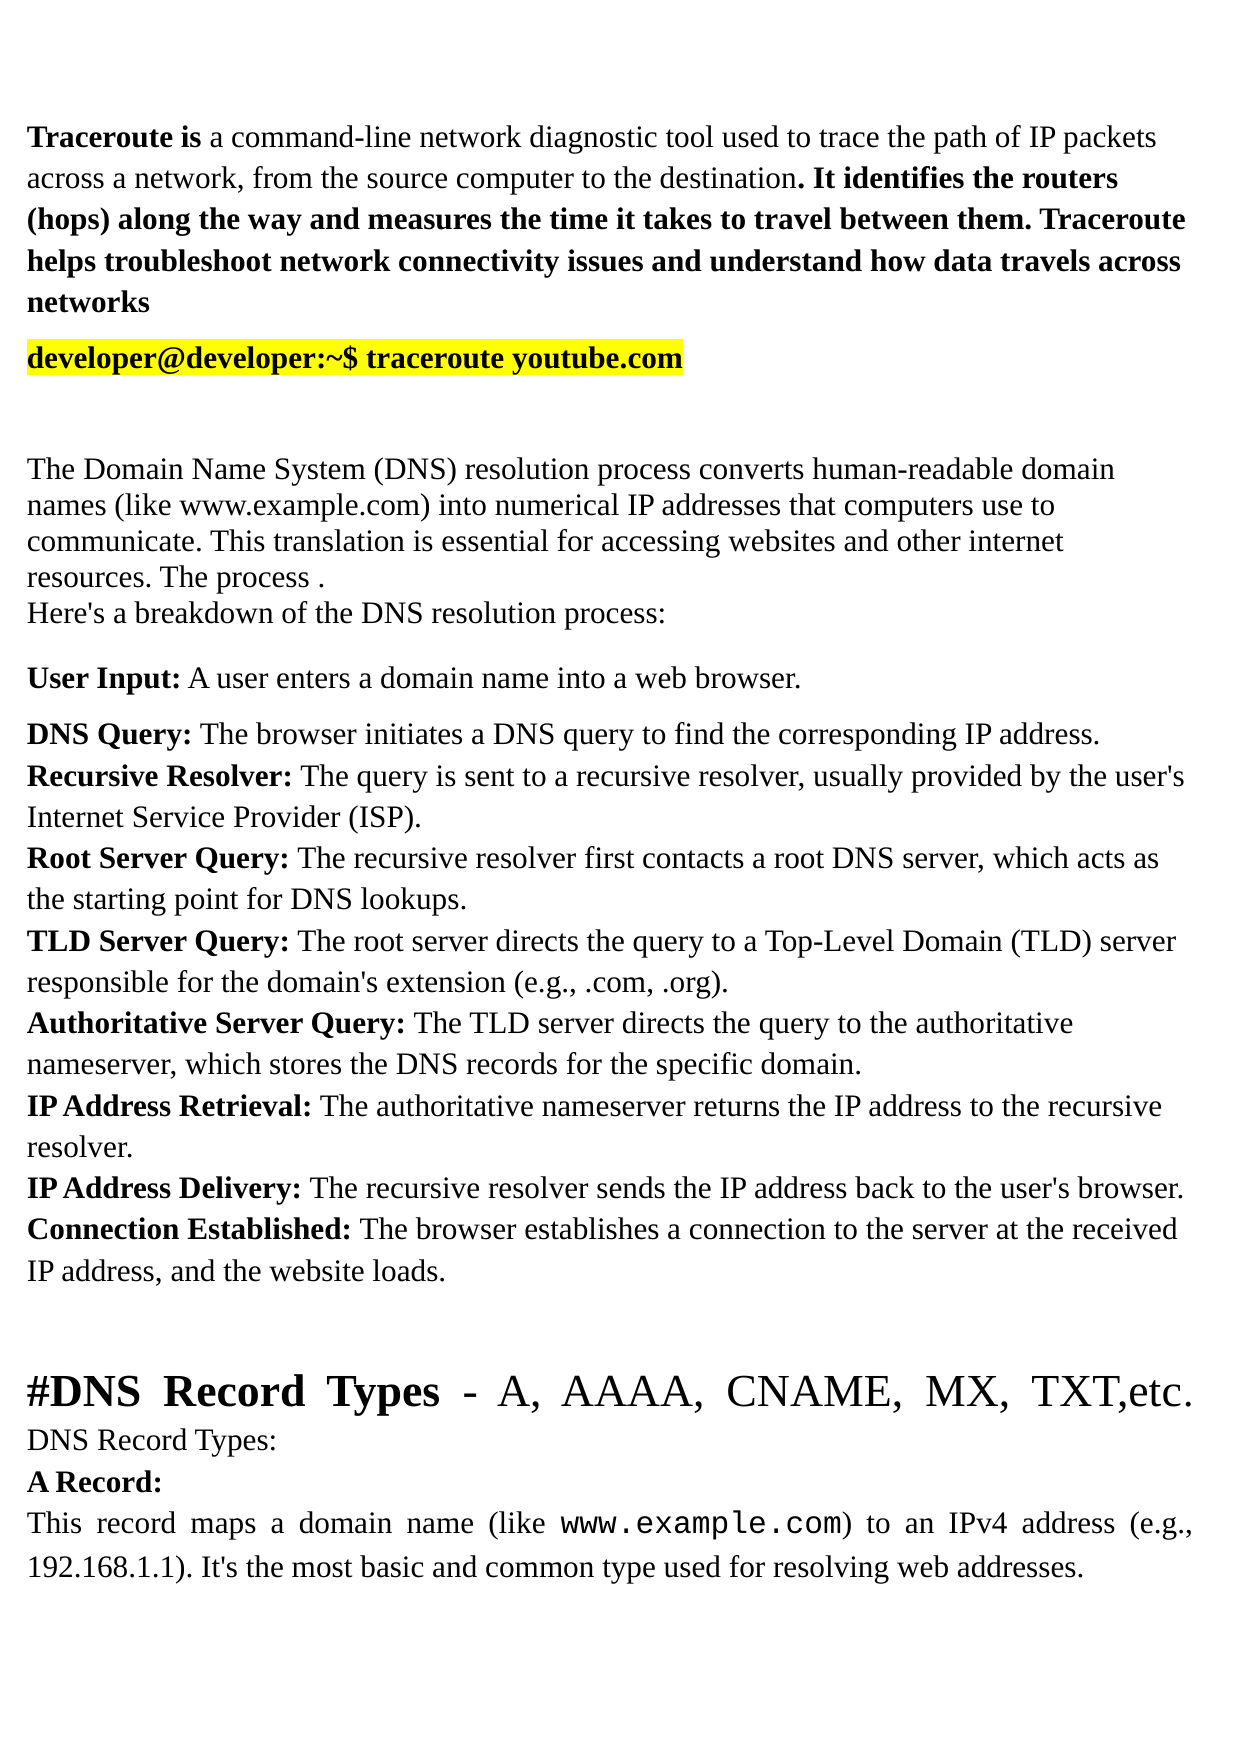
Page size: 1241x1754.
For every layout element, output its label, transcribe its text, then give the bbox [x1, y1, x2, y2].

text developer@developer:~$ traceroute youtube.com [27, 339, 1193, 375]
text The Domain Name System (DNS) resolution process converts human-readable domain names (like www.example.com) into numerical IP addresses that computers use to communicate. This translation is essential for accessing websites and other internet resources. The process . [27, 451, 1193, 594]
text Root Server Query: The recursive resolver first contacts a root DNS server, which acts as the starting point for DNS lookups. [27, 839, 1193, 917]
text TLD Server Query: The root server directs the query to a Top-Level Domain (TLD) server responsible for the domain's extension (e.g., .com, .org). [27, 922, 1193, 999]
text #DNS Record Types - A, AAAA, CNAME, MX, TXT,etc. DNS Record Types: [27, 1363, 1193, 1457]
text IP Address Delivery: The recursive resolver sends the IP address back to the user's browser. [27, 1169, 1193, 1205]
text DNS Query: The browser initiates a DNS query to find the corresponding IP address. [27, 716, 1193, 752]
text Authoritative Server Query: The TLD server directs the query to the authoritative nameserver, which stores the DNS records for the specific domain. [27, 1004, 1193, 1082]
text Here's a breakdown of the DNS resolution process: [27, 594, 1193, 630]
text A Record: [27, 1463, 1193, 1499]
text User Input: A user enters a domain name into a web browser. [27, 660, 1193, 696]
text Recursive Resolver: The query is sent to a recursive resolver, usually provided by the user's Internet Service Provider (ISP). [27, 757, 1193, 834]
text IP Address Retrieval: The authoritative nameserver returns the IP address to the recursive resolver. [27, 1087, 1193, 1164]
text Traceroute is a command-line network diagnostic tool used to trace the path of IP packets across a network, from the source computer to the destination. It identifies the routers (hops) along the way and measures the time it takes to travel between them. Traceroute helps troubleshoot network connectivity issues and understand how data travels across networks [27, 118, 1193, 319]
text Connection Established: The browser establishes a connection to the server at the received IP address, and the website loads. [27, 1211, 1193, 1288]
text This record maps a domain name (like www.example.com) to an IPv4 address (e.g., 192.168.1.1). It's the most basic and common type used for resolving web addresses. [27, 1504, 1193, 1584]
